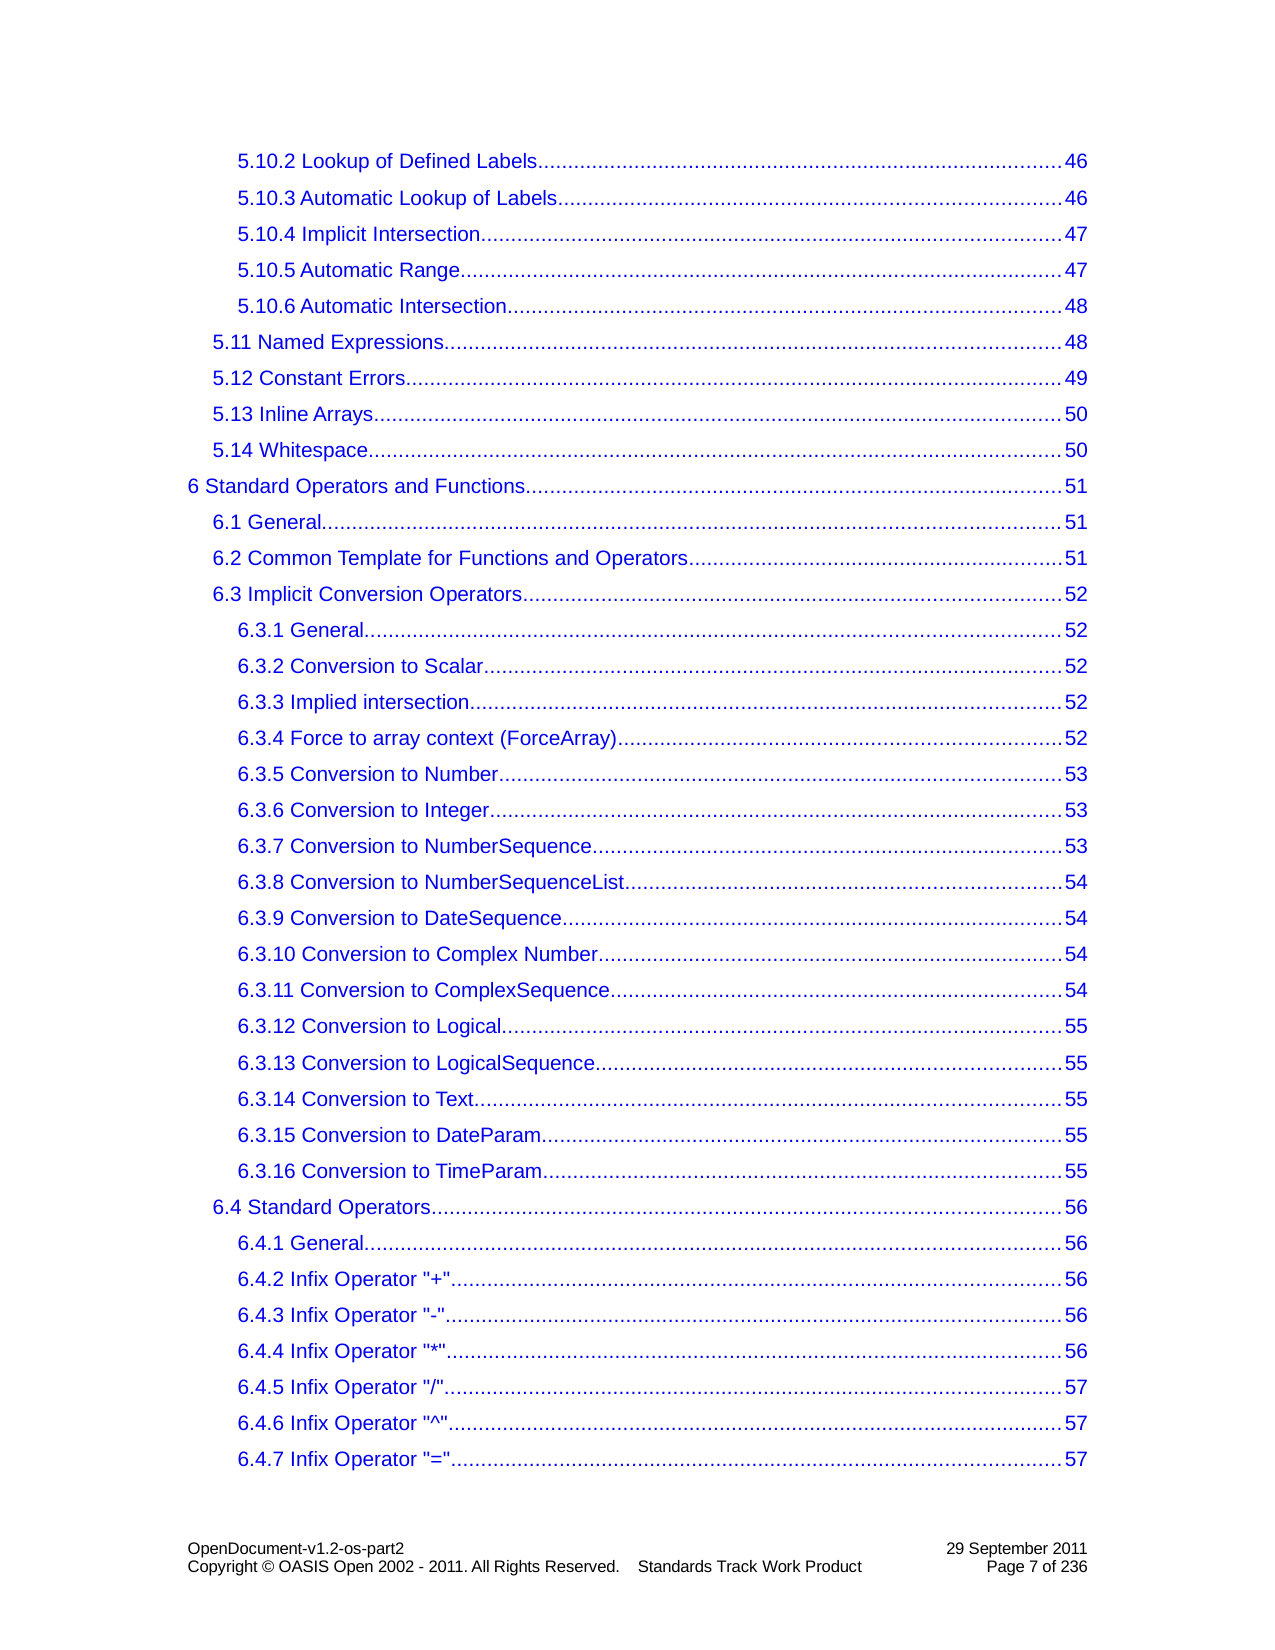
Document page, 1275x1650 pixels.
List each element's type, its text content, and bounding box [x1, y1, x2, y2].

text 5.10.6 Automatic Intersection 48 [237, 294, 1088, 318]
text 6.3.10 Conversion to Complex Number 54 [237, 943, 1088, 966]
text 6.3.15 Conversion to DateParam 55 [237, 1123, 1088, 1147]
text 6.3.9 Conversion to DateSequence 54 [237, 907, 1088, 930]
text 6.4.7 Infix Operator "=" 57 [237, 1447, 1088, 1471]
text 6.2 Common Template for Functions and Operators 51 [212, 546, 1088, 570]
text 6.3.6 Conversion to Integer 53 [237, 799, 1088, 822]
text 6.3.11 Conversion to ComplexSequence 54 [237, 979, 1088, 1002]
text 5.12 Constant Errors 49 [212, 366, 1088, 390]
text 6.4.2 Infix Operator "+" 56 [237, 1267, 1088, 1291]
text 6.4.4 Infix Operator "*" 56 [237, 1339, 1088, 1363]
text 6.3.16 Conversion to TimeParam 55 [237, 1159, 1088, 1183]
text 6.3.1 General 52 [237, 618, 1088, 642]
text 5.11 Named Expressions 48 [212, 330, 1088, 354]
text 6.3.14 Conversion to Text 55 [237, 1087, 1088, 1111]
text 5.10.4 Implicit Intersection 47 [237, 222, 1088, 246]
text 6.3.3 Implied intersection 52 [237, 691, 1088, 714]
text 5.10.2 Lookup of Defined Labels 46 [237, 150, 1088, 173]
text 5.10.5 Automatic Range 47 [237, 258, 1088, 282]
text 6.4.3 Infix Operator "-" 56 [237, 1303, 1088, 1327]
text 5.10.3 Automatic Lookup of Labels 46 [237, 186, 1088, 209]
text 6.4.5 Infix Operator "/" 57 [237, 1375, 1088, 1399]
text 6.4 Standard Operators 56 [212, 1195, 1088, 1219]
text 6.3.13 Conversion to LogicalSequence 55 [237, 1051, 1088, 1074]
text 6.3.12 Conversion to Logical 55 [237, 1015, 1088, 1038]
text 6.4.1 General 56 [237, 1231, 1088, 1255]
text 6.1 General 51 [212, 510, 1088, 534]
text 6.3.2 Conversion to Scalar 52 [237, 654, 1088, 678]
text 6.3.7 Conversion to NumberSequence 53 [237, 835, 1088, 858]
text 5.14 Whitespace 50 [212, 438, 1088, 462]
text 6.3 Implicit Conversion Operators 52 [212, 582, 1088, 606]
text 6.3.4 Force to array context (ForceArray) 52 [237, 727, 1088, 750]
text 6.3.8 Conversion to NumberSequenceList 54 [237, 871, 1088, 894]
text 6 Standard Operators and Functions 51 [187, 474, 1088, 498]
text 6.3.5 Conversion to Number 53 [237, 763, 1088, 786]
text 6.4.6 Infix Operator "^" 57 [237, 1411, 1088, 1435]
text 5.13 Inline Arrays 50 [212, 402, 1088, 426]
